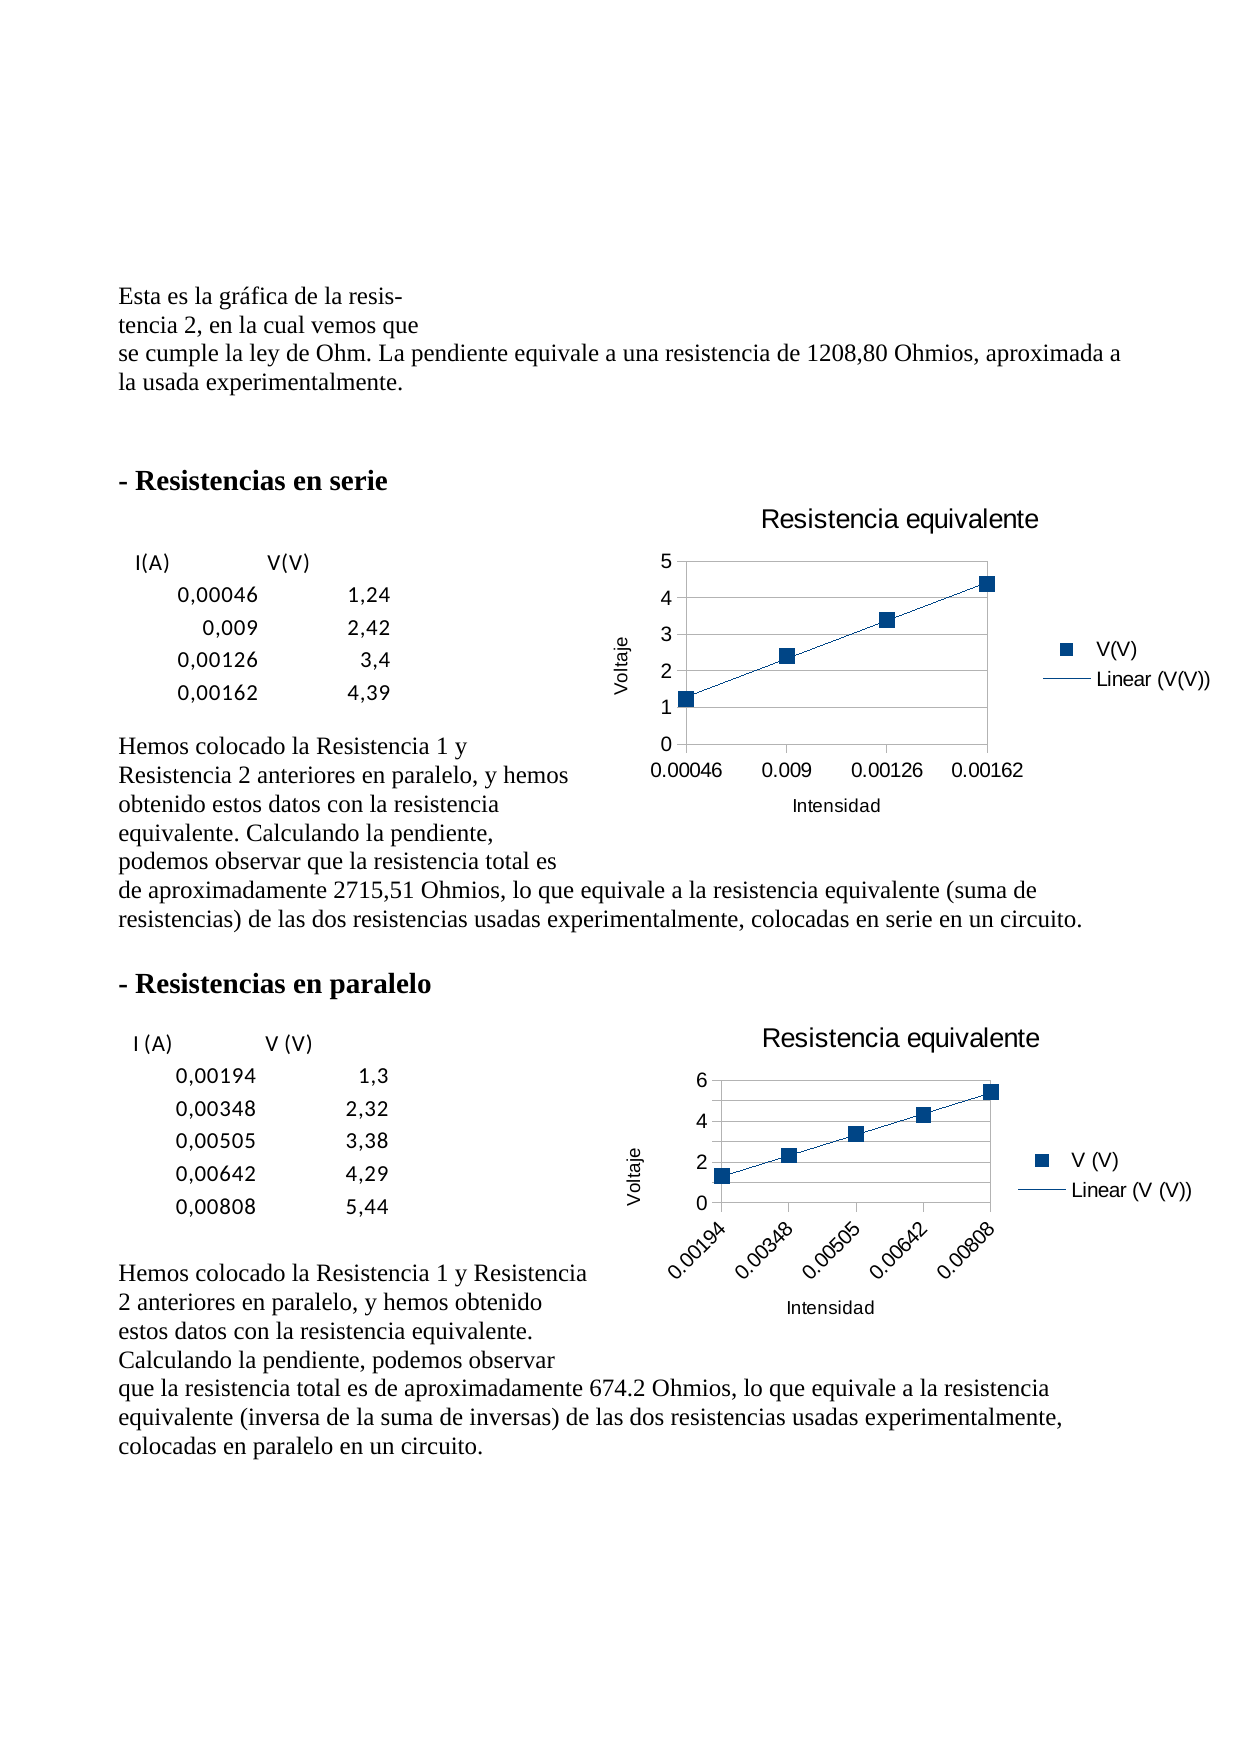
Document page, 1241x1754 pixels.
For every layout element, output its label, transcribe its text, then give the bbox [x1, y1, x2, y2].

text - Resistencias en paralelo [118, 966, 1122, 1000]
text Hemos colocado la Resistencia 1 y Resistencia 2 anteriores en paralelo, y hemos obtenido estos datos con la resistencia equivalente. Calculando la pendiente, podemos observar que la resistencia total es de aproximadamente 674.2 Ohmios, lo que equivale a la resistencia equivalente (inversa de la suma de inversas) de las dos resistencias usadas experimentalmente, colocadas en paralelo en un circuito. [118, 1258, 1122, 1460]
text Hemos colocado la Resistencia 1 y Resistencia 2 anteriores en paralelo, y hemos obtenido estos datos con la resistencia equivalente. Calculando la pendiente, podemos observar que la resistencia total es de aproximadamente 2715,51 Ohmios, lo que equivale a la resistencia equivalente (suma de resistencias) de las dos resistencias usadas experimentalmente, colocadas en serie en un circuito. [118, 731, 1122, 933]
text - Resistencias en serie [118, 463, 1122, 497]
text tencia 2, en la cual vemos que [118, 310, 1122, 338]
text se cumple la ley de Ohm. La pendiente equivale a una resistencia de 1208,80 Ohmios, aproximada a la usada experimentalmente. [118, 338, 1122, 396]
text Esta es la gráfica de la resis- [118, 281, 1122, 310]
